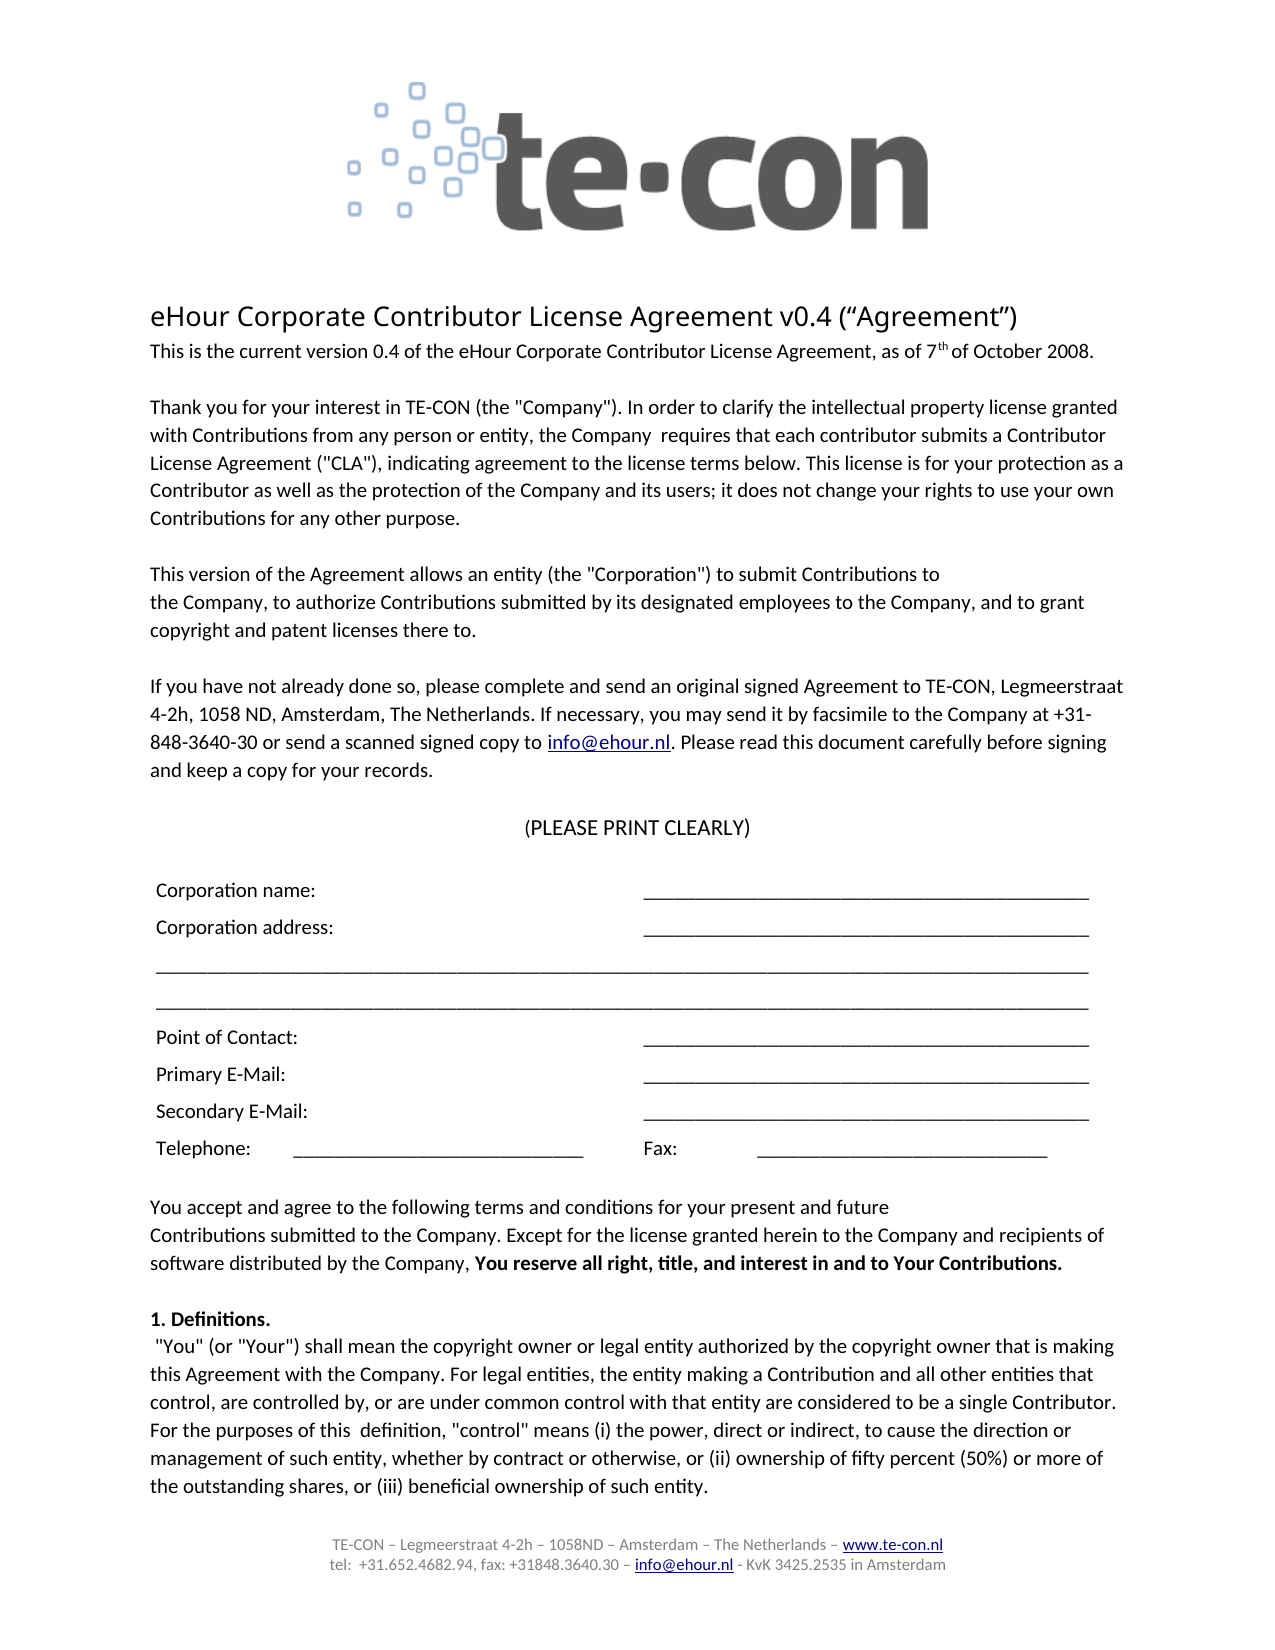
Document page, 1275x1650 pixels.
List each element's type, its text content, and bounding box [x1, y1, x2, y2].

table_cell ___________________________________________ [638, 908, 1125, 945]
text You accept and agree to the following terms and conditions for your present and future [150, 1194, 1125, 1219]
text "You" (or "Your") shall mean the copyright owner or legal entity authorized by the copyright owner that is making this Agreement with the Company. For legal entities, the entity making a Contribution and all other entities that control, are controlled by, or are under common control with that entity are considered to be a single Contributor. For the purposes of this definition, "control" means (i) the power, direct or indirect, to cause the direction or management of such entity, whether by contract or otherwise, or (ii) ownership of fifty percent (50%) or more of the outstanding shares, or (iii) beneficial ownership of such entity. [150, 1334, 1125, 1499]
table_cell Primary E-Mail: [150, 1056, 637, 1092]
table_header ___________________________________________ [638, 871, 1125, 908]
text (PLEASE PRINT CLEARLY) [150, 813, 1125, 841]
text This is the current version 0.4 of the eHour Corporate Contributor License Agreement, as of 7th of October 2008. [150, 338, 1125, 363]
text 1. Definitions. [150, 1306, 1125, 1331]
text If you have not already done so, please complete and send an original signed Agreement to TE-CON, Legmeerstraat 4-2h, 1058 ND, Amsterdam, The Netherlands. If necessary, you may send it by facsimile to the Company at +31-848-3640-30 or send a scanned signed copy to info@ehour.nl. Please read this document carefully before signing and keep a copy for your records. [150, 673, 1125, 782]
table_header Corporation name: [150, 871, 637, 908]
text This version of the Agreement allows an entity (the "Corporation") to submit Contributions to [150, 561, 1125, 587]
text Thank you for your interest in TE-CON (the "Company"). In order to clarify the intellectual property license granted with Contributions from any person or entity, the Company requires that each contributor submits a Contributor License Agreement ("CLA"), indicating agreement to the license terms below. This license is for your protection as a Contributor as well as the protection of the Company and its users; it does not change your rights to use your own Contributions for any other purpose. [150, 394, 1125, 531]
table_cell Fax: ____________________________ [638, 1129, 1125, 1166]
subtitle eHour Corporate Contributor License Agreement v0.4 (“Agreement”) [150, 297, 1125, 334]
picture [347, 82, 928, 233]
table_cell Point of Contact: [150, 1019, 637, 1056]
table_cell ___________________________________________ [638, 1056, 1125, 1092]
table_cell ___________________________________________ [638, 1093, 1125, 1129]
table_cell __________________________________________________________________________________________ [150, 982, 1125, 1019]
text Contributions submitted to the Company. Except for the license granted herein to the Company and recipients of software distributed by the Company, You reserve all right, title, and interest in and to Your Contributions. [150, 1222, 1125, 1275]
table_cell Corporation address: [150, 908, 637, 945]
table_cell Telephone: ____________________________ [150, 1129, 637, 1166]
text the Company, to authorize Contributions submitted by its designated employees to the Company, and to grant copyright and patent licenses there to. [150, 589, 1125, 643]
table_cell ___________________________________________ [638, 1019, 1125, 1056]
table_cell __________________________________________________________________________________________ [150, 945, 1125, 982]
table_cell Secondary E-Mail: [150, 1093, 637, 1129]
